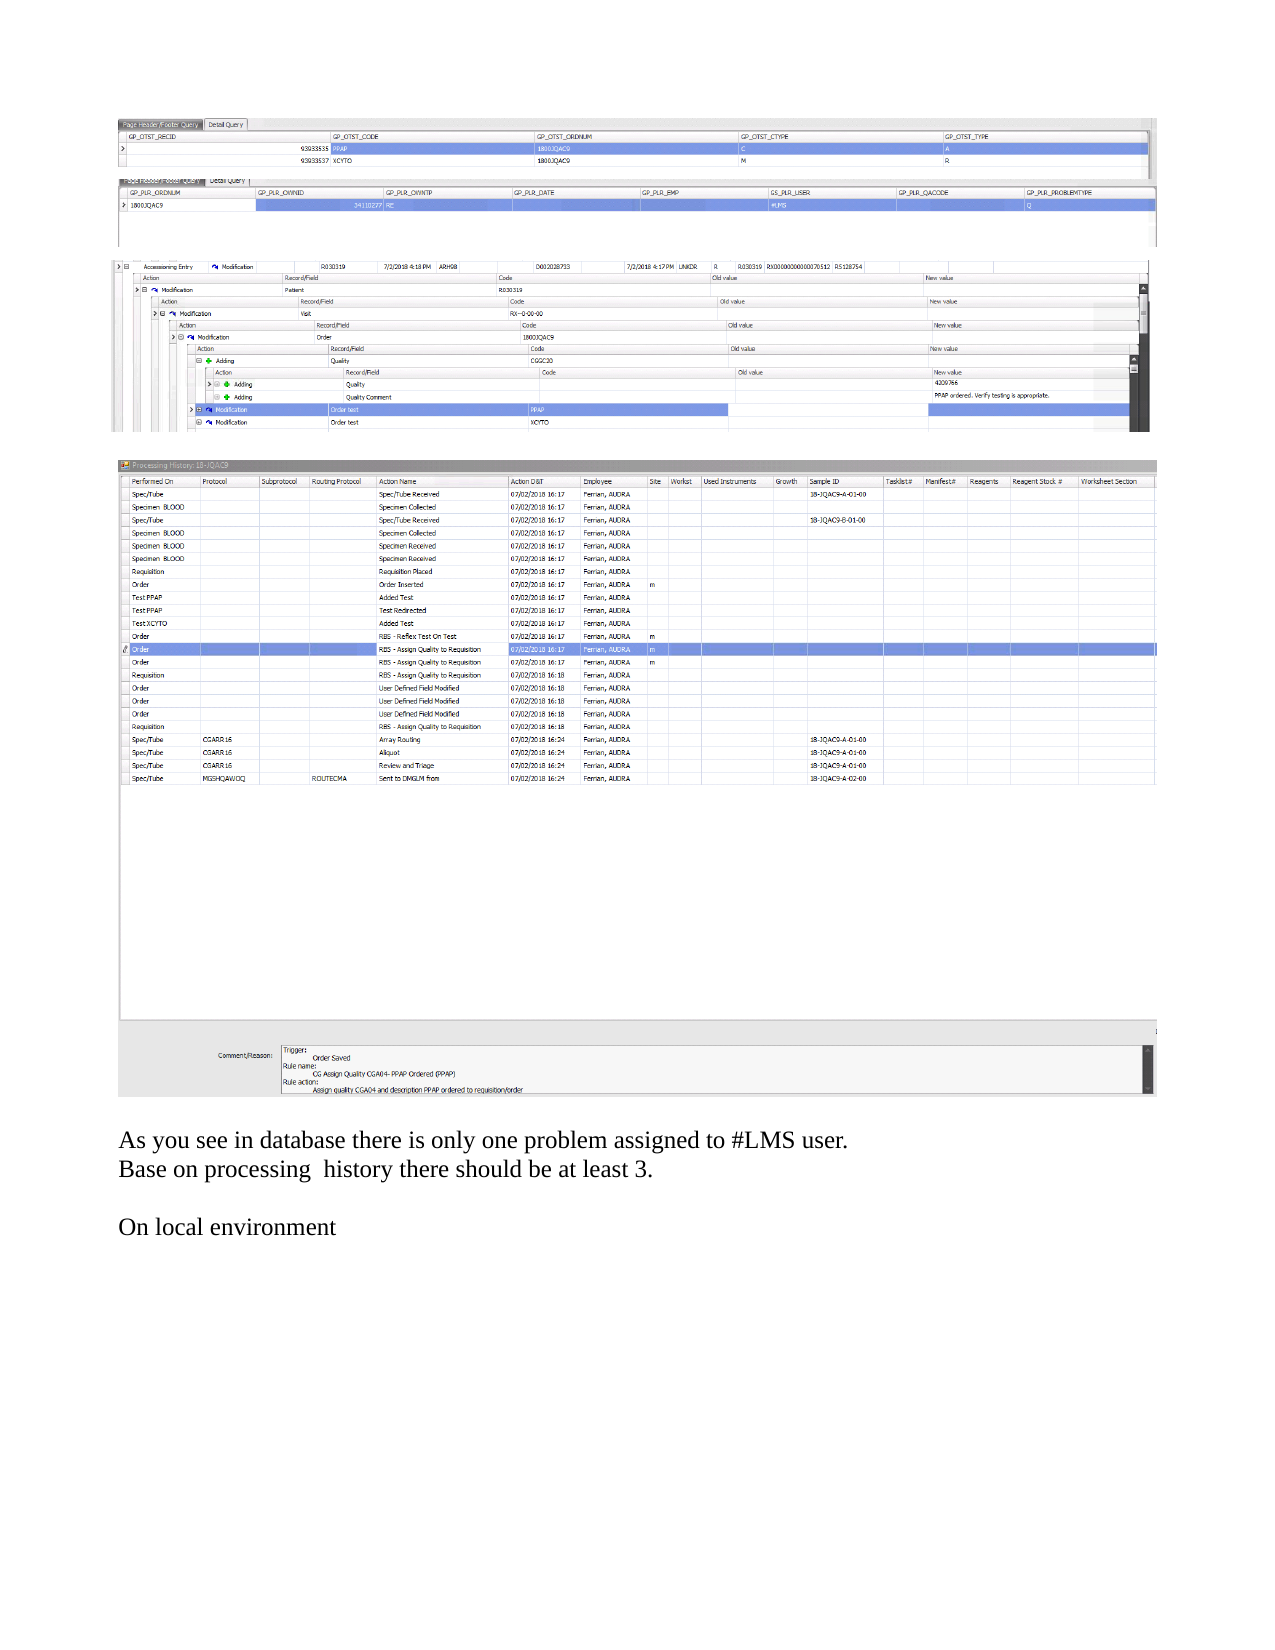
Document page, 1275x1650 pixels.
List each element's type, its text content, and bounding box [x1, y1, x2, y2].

picture [118, 118, 1157, 247]
text On local environment [118, 1212, 1157, 1240]
picture [118, 460, 1157, 1097]
text Base on processing history there should be at least 3. [118, 1154, 1157, 1183]
picture [111, 260, 1150, 432]
text As you see in database there is only one problem assigned to #LMS user. [118, 1125, 1157, 1154]
